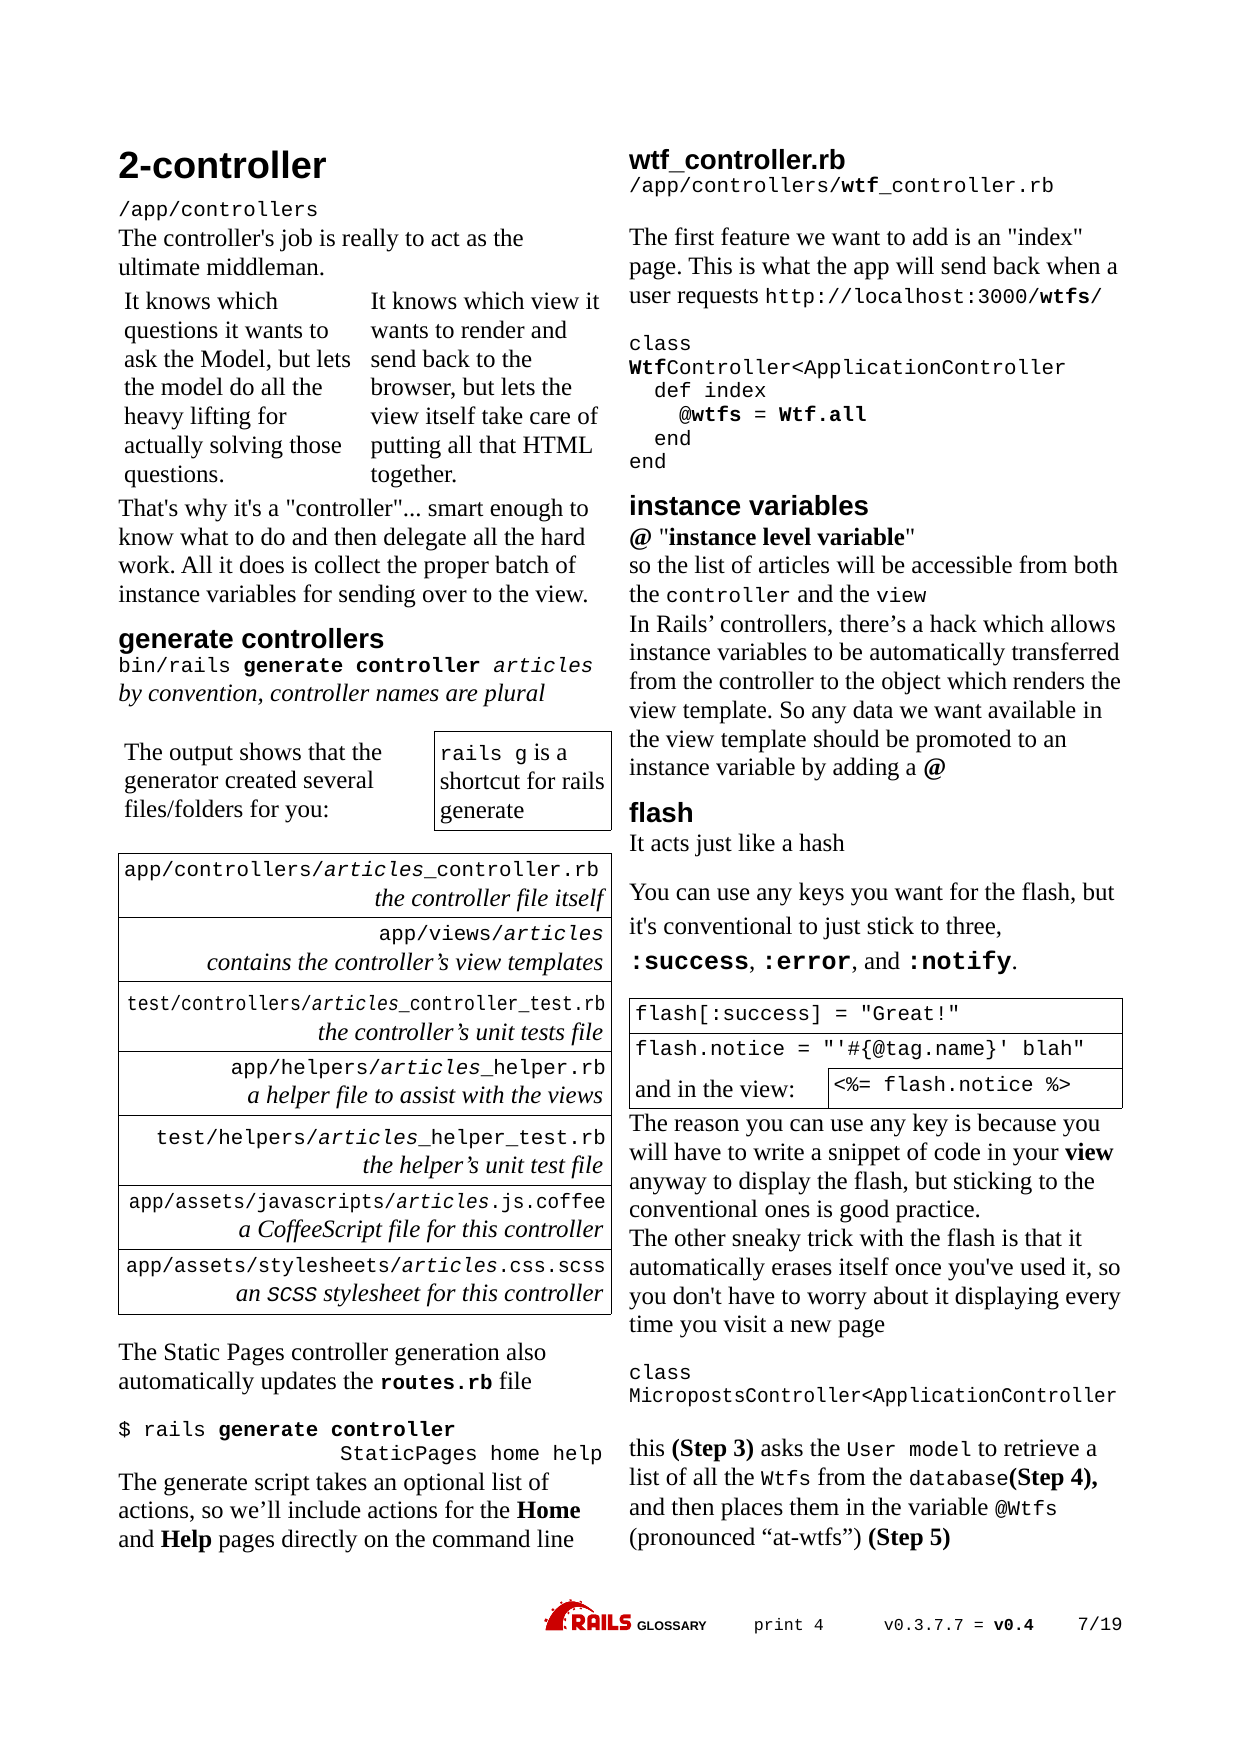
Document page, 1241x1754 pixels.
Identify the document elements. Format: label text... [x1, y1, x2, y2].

subtitle wtf_controller.rb [629, 143, 1122, 175]
text bin/rails generate controller articles [118, 655, 611, 678]
text It acts just like a hash [629, 828, 1122, 857]
table_cell app/helpers/articles_helper.rb a helper file to assist with the views [119, 1052, 611, 1115]
text end [629, 451, 1122, 475]
subtitle generate controllers [118, 623, 611, 655]
table_cell test/helpers/articles_helper_test.rb the helper’s unit test file [119, 1116, 611, 1185]
table_cell app/views/articles contains the controller’s view templates [119, 918, 611, 981]
subtitle flash [629, 796, 1122, 828]
table_cell <%= flash.notice %> [829, 1069, 1122, 1108]
text The controller's job is really to act as the ultimate middleman. [118, 223, 611, 280]
text this (Step 3) asks the User model to retrieve a list of all the Wtfs from the database(Step 4), and then places them in the variable @Wtfs (pronounced “at-wtfs”) (Step 5) [629, 1433, 1122, 1550]
text The generate script takes an optional list of actions, so we’ll include actions for the Home and Help pages directly on the command line [118, 1467, 611, 1553]
text You can use any keys you want for the flash, but it's conventional to just stick to three, :success, :error, and :notify. [629, 877, 1122, 977]
table_header app/controllers/articles_controller.rb the controller file itself [119, 854, 611, 917]
table_header It knows which view it wants to render and send back to the browser, but lets the view itself take care of putting all that HTML together. [365, 280, 611, 493]
text That's why it's a "controller"... smart enough to know what to do and then delegate all the hard work. All it does is collect the proper batch of instance variables for sending over to the view. [118, 493, 611, 608]
text by convention, controller names are plural [118, 678, 611, 707]
text @wtfs = Wtf.all [629, 404, 1122, 428]
text The Static Pages controller generation also automatically updates the routes.rb file [118, 1337, 611, 1396]
table_header It knows which questions it wants to ask the Model, but lets the model do all the heavy lifting for actually solving those questions. [118, 280, 364, 493]
subtitle instance variables [629, 490, 1122, 522]
table_cell flash.notice = "'#{@tag.name}' blah" [630, 1034, 1122, 1068]
text class WtfController<ApplicationController [629, 333, 1122, 380]
text /app/controllers [118, 199, 611, 223]
table_cell test/controllers/articles_controller_test.rb the controller’s unit tests file [119, 982, 611, 1051]
table_header The output shows that the generator created several files/folders for you: [118, 731, 434, 829]
text The reason you can use any key is because you will have to write a snippet of code in your view anyway to display the flash, but sticking to the conventional ones is good practice. [629, 1109, 1122, 1223]
text so the list of articles will be accessible from both the controller and the view [629, 550, 1122, 609]
text def index [629, 380, 1122, 404]
table_cell app/assets/stylesheets/articles.css.scss an SCSS stylesheet for this controller [119, 1250, 611, 1314]
text class MicropostsController<ApplicationController [629, 1362, 1122, 1409]
text In Rails’ controllers, there’s a hack which allows instance variables to be automatically transferred from the controller to the object which renders the view template. So any data we want available in the view template should be promoted to an [629, 609, 1122, 752]
text /app/controllers/wtf_controller.rb [629, 175, 1122, 199]
text instance variable by adding a @ [629, 752, 1122, 781]
table_cell app/assets/javascripts/articles.js.coffee a CoffeeScript file for this controller [119, 1186, 611, 1249]
text StaticPages home help [118, 1443, 611, 1467]
text @ "instance level variable" [629, 522, 1122, 550]
subtitle 2-controller [118, 143, 611, 187]
text end [629, 428, 1122, 451]
text The first feature we want to add is an "index" page. This is what the app will send back when a user requests http://localhost:3000/wtfs/ [629, 222, 1122, 309]
table_cell and in the view: [630, 1068, 828, 1108]
table_header flash[:success] = "Great!" [630, 999, 1122, 1033]
text $ rails generate controller [118, 1419, 611, 1443]
text The other sneaky trick with the flash is that it automatically erases itself once you've used it, so you don't have to worry about it displaying every time you visit a new page [629, 1223, 1122, 1338]
table_header rails g is a shortcut for rails generate [435, 732, 611, 829]
